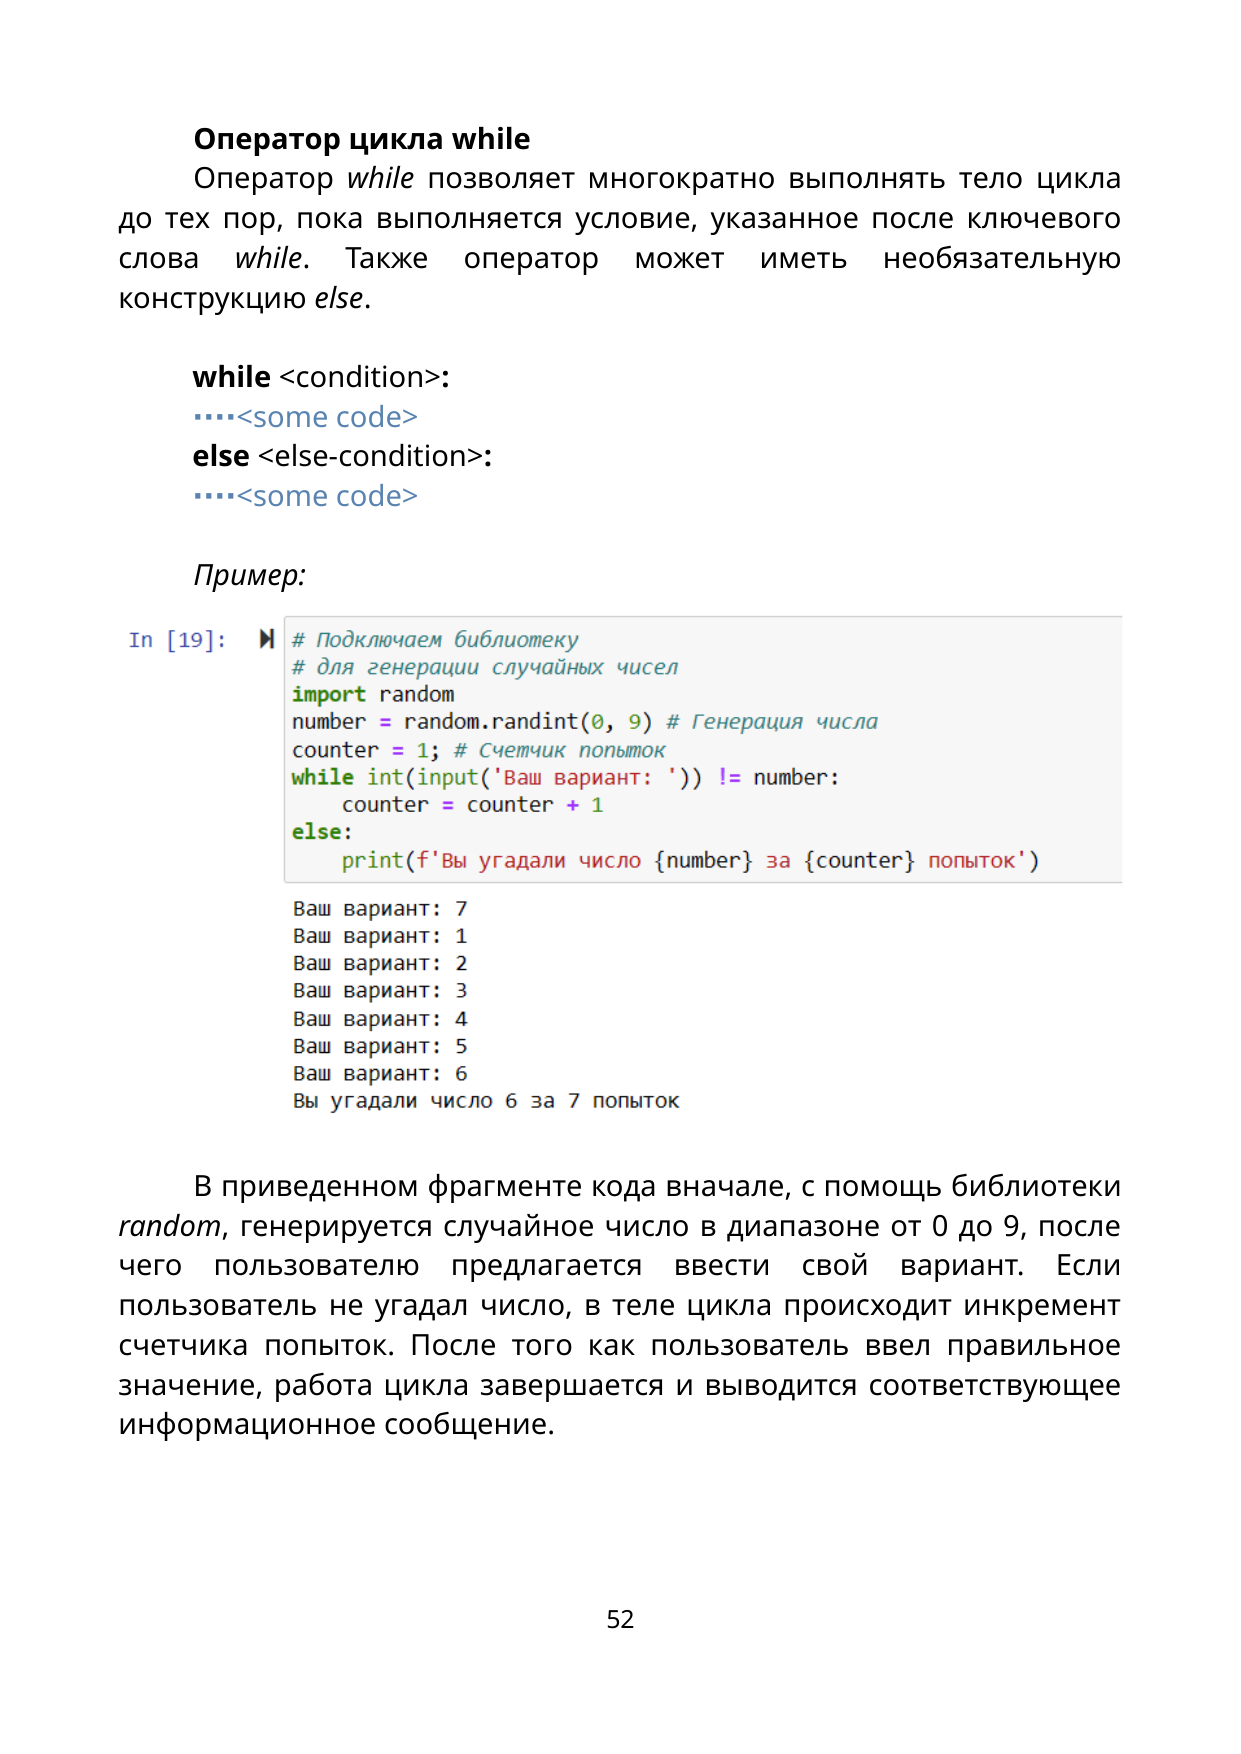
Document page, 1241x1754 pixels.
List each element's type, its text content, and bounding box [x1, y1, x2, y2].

text ∙∙∙∙<some code> [118, 475, 1122, 515]
text В приведенном фрагменте кода вначале, с помощь библиотеки random, генерируется случайное число в диапазоне от 0 до 9, после чего пользователю предлагается ввести свой вариант. Если пользователь не угадал число, в теле цикла происходит инкремент счетчика попыток. После того как пользователь ввел правильное значение, работа цикла завершается и выводится соответствующее информационное сообщение. [118, 1165, 1122, 1443]
text ∙∙∙∙<some code> [118, 396, 1122, 436]
picture [118, 594, 1123, 1126]
text Оператор while позволяет многократно выполнять тело цикла до тех пор, пока выполняется условие, указанное после ключевого слова while. Также оператор может иметь необязательную конструкцию else. [118, 158, 1122, 317]
text Пример: [118, 555, 1122, 594]
text while <condition>: [118, 356, 1122, 396]
text else <else-condition>: [118, 436, 1122, 475]
text Оператор цикла while [118, 118, 1122, 158]
